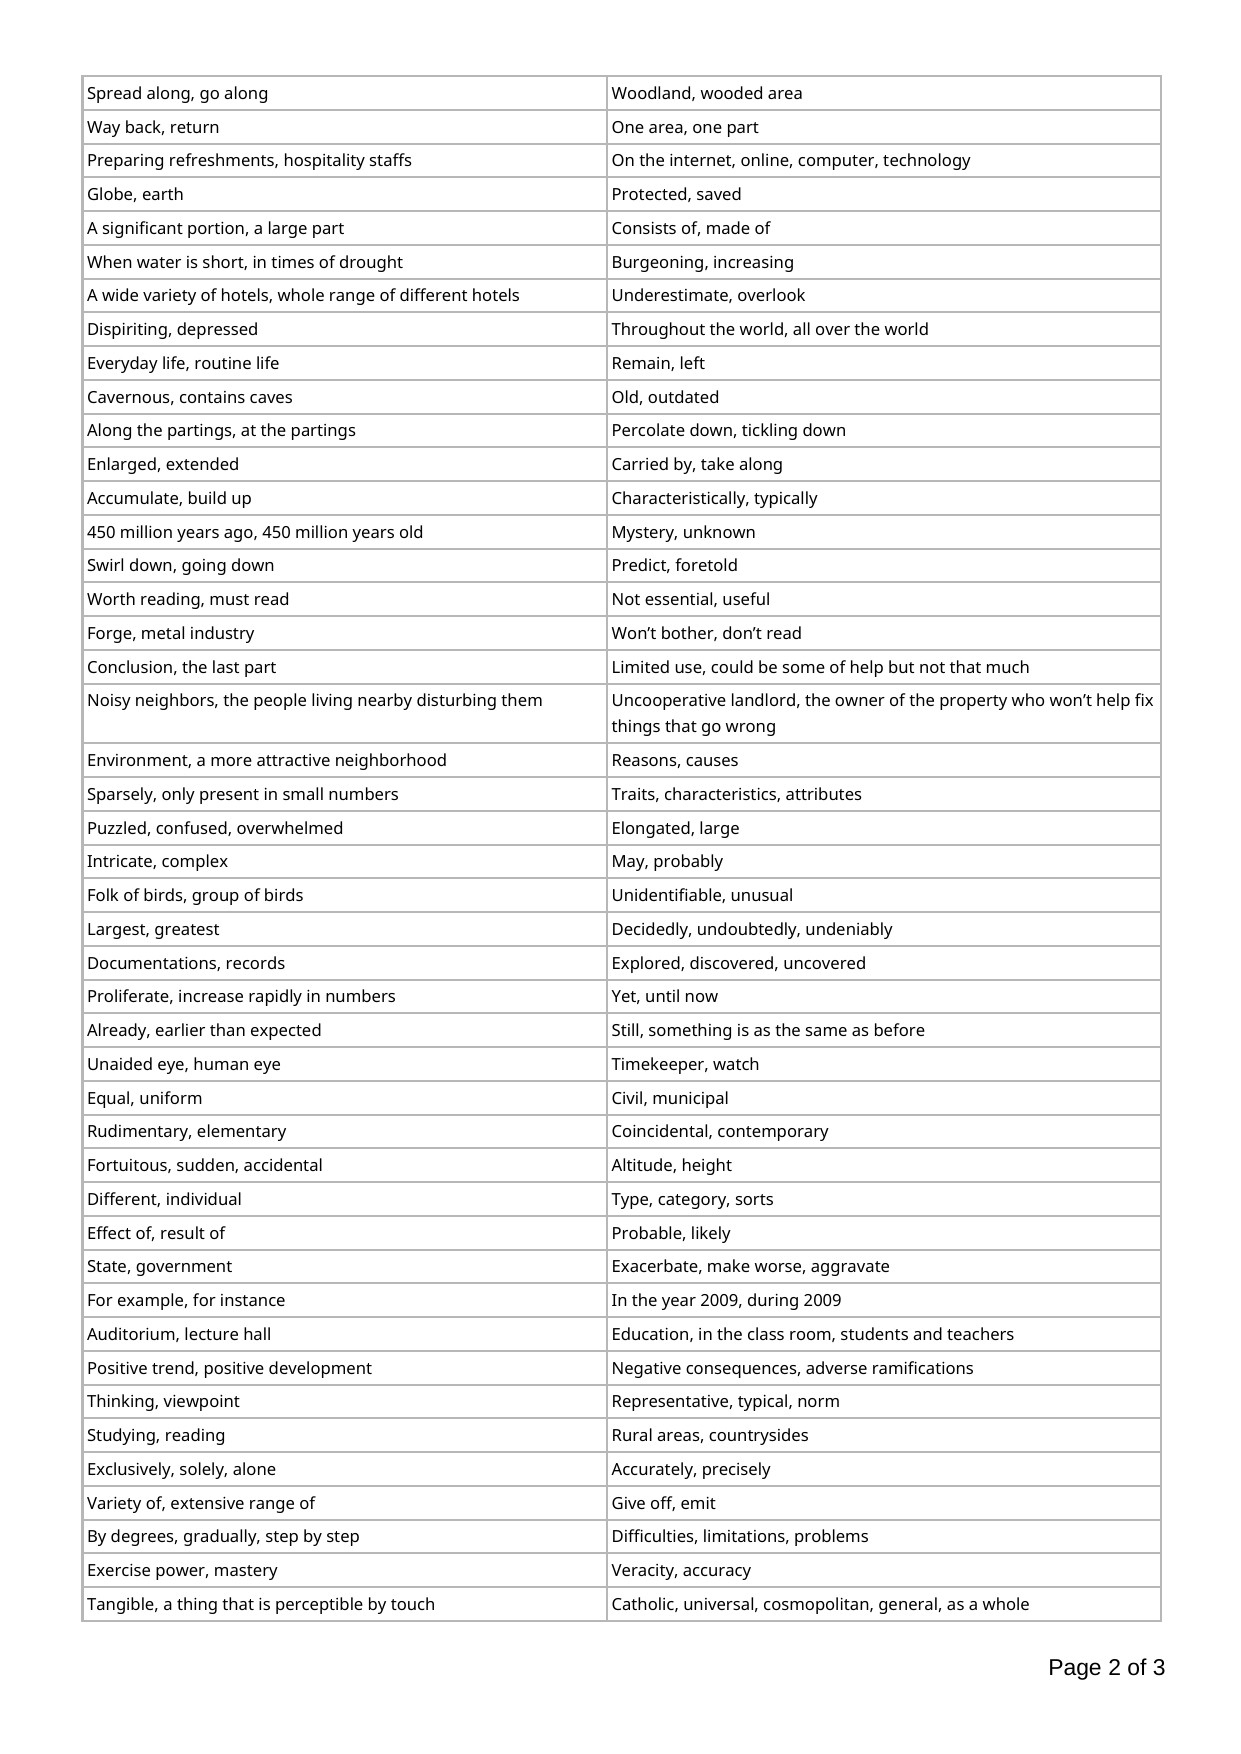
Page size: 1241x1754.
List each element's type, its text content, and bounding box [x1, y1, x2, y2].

table_cell Reasons, causes [608, 744, 1160, 776]
table_cell Timekeeper, watch [608, 1048, 1160, 1080]
table_cell Give off, emit [608, 1487, 1160, 1518]
table_cell Woodland, wooded area [608, 77, 1160, 109]
table_cell Conclusion, the last part [84, 651, 606, 682]
table_cell Decidedly, undoubtedly, undeniably [608, 913, 1160, 945]
table_cell Different, individual [84, 1183, 606, 1215]
table_cell Carried by, take along [608, 448, 1160, 480]
table_cell Intricate, complex [84, 846, 606, 877]
table_cell Auditorium, lecture hall [84, 1318, 606, 1350]
table_cell Tangible, a thing that is perceptible by touch [84, 1588, 606, 1620]
table_cell Variety of, extensive range of [84, 1487, 606, 1518]
table_cell One area, one part [608, 111, 1160, 142]
table_cell Puzzled, confused, overwhelmed [84, 812, 606, 843]
table_cell When water is short, in times of drought [84, 246, 606, 277]
table_cell Noisy neighbors, the people living nearby disturbing them [84, 685, 606, 742]
table_cell On the internet, online, computer, technology [608, 145, 1160, 176]
table_cell Underestimate, overlook [608, 280, 1160, 311]
table_cell Explored, discovered, uncovered [608, 947, 1160, 978]
table_cell Dispiriting, depressed [84, 313, 606, 345]
table_cell Preparing refreshments, hospitality staffs [84, 145, 606, 176]
table_cell Education, in the class room, students and teachers [608, 1318, 1160, 1350]
table_cell Uncooperative landlord, the owner of the property who won’t help fix things that go wrong [608, 685, 1160, 742]
table_cell Probable, likely [608, 1217, 1160, 1248]
table_cell Rural areas, countrysides [608, 1419, 1160, 1451]
table_cell Altitude, height [608, 1149, 1160, 1181]
table_cell A wide variety of hotels, whole range of different hotels [84, 280, 606, 311]
table_cell Enlarged, extended [84, 448, 606, 480]
table_cell Equal, uniform [84, 1082, 606, 1113]
table_cell Exacerbate, make worse, aggravate [608, 1251, 1160, 1282]
table_cell 450 million years ago, 450 million years old [84, 516, 606, 547]
table_cell Studying, reading [84, 1419, 606, 1451]
table_cell Limited use, could be some of help but not that much [608, 651, 1160, 682]
table_cell Globe, earth [84, 178, 606, 210]
table_cell Won’t bother, don’t read [608, 617, 1160, 649]
table_cell Largest, greatest [84, 913, 606, 945]
table_cell Exercise power, mastery [84, 1554, 606, 1586]
table_cell Elongated, large [608, 812, 1160, 843]
table_cell Cavernous, contains caves [84, 381, 606, 412]
table_cell Protected, saved [608, 178, 1160, 210]
table_cell Fortuitous, sudden, accidental [84, 1149, 606, 1181]
table_cell Proliferate, increase rapidly in numbers [84, 981, 606, 1012]
table_cell Accumulate, build up [84, 482, 606, 514]
table_cell Rudimentary, elementary [84, 1116, 606, 1147]
table_cell Sparsely, only present in small numbers [84, 778, 606, 810]
table_cell By degrees, gradually, step by step [84, 1521, 606, 1552]
table_cell Percolate down, tickling down [608, 415, 1160, 446]
table_cell Burgeoning, increasing [608, 246, 1160, 277]
table_cell Not essential, useful [608, 583, 1160, 615]
table_cell Predict, foretold [608, 550, 1160, 581]
table_cell Representative, typical, norm [608, 1386, 1160, 1417]
table_cell Type, category, sorts [608, 1183, 1160, 1215]
table_cell Accurately, precisely [608, 1453, 1160, 1485]
table_cell Veracity, accuracy [608, 1554, 1160, 1586]
table_cell Folk of birds, group of birds [84, 879, 606, 911]
table_cell Spread along, go along [84, 77, 606, 109]
table_cell Coincidental, contemporary [608, 1116, 1160, 1147]
table_cell Still, something is as the same as before [608, 1014, 1160, 1046]
table_cell Everyday life, routine life [84, 347, 606, 379]
table_cell Negative consequences, adverse ramifications [608, 1352, 1160, 1383]
table_cell Exclusively, solely, alone [84, 1453, 606, 1485]
table_cell Difficulties, limitations, problems [608, 1521, 1160, 1552]
table_cell Consists of, made of [608, 212, 1160, 244]
table_cell Effect of, result of [84, 1217, 606, 1248]
table_cell Swirl down, going down [84, 550, 606, 581]
table_cell Traits, characteristics, attributes [608, 778, 1160, 810]
table_cell Remain, left [608, 347, 1160, 379]
table_cell Yet, until now [608, 981, 1160, 1012]
table_cell Environment, a more attractive neighborhood [84, 744, 606, 776]
table_cell Throughout the world, all over the world [608, 313, 1160, 345]
table_cell Unaided eye, human eye [84, 1048, 606, 1080]
table_cell In the year 2009, during 2009 [608, 1284, 1160, 1316]
table_cell Old, outdated [608, 381, 1160, 412]
table_cell State, government [84, 1251, 606, 1282]
table_cell Catholic, universal, cosmopolitan, general, as a whole [608, 1588, 1160, 1620]
table_cell For example, for instance [84, 1284, 606, 1316]
table_cell Along the partings, at the partings [84, 415, 606, 446]
table_cell A significant portion, a large part [84, 212, 606, 244]
table_cell Civil, municipal [608, 1082, 1160, 1113]
table_cell Characteristically, typically [608, 482, 1160, 514]
table_cell Thinking, viewpoint [84, 1386, 606, 1417]
table_cell Positive trend, positive development [84, 1352, 606, 1383]
table_cell Already, earlier than expected [84, 1014, 606, 1046]
table_cell Unidentifiable, unusual [608, 879, 1160, 911]
table_cell Mystery, unknown [608, 516, 1160, 547]
table_cell May, probably [608, 846, 1160, 877]
table_cell Forge, metal industry [84, 617, 606, 649]
table_cell Documentations, records [84, 947, 606, 978]
table_cell Worth reading, must read [84, 583, 606, 615]
table_cell Way back, return [84, 111, 606, 142]
